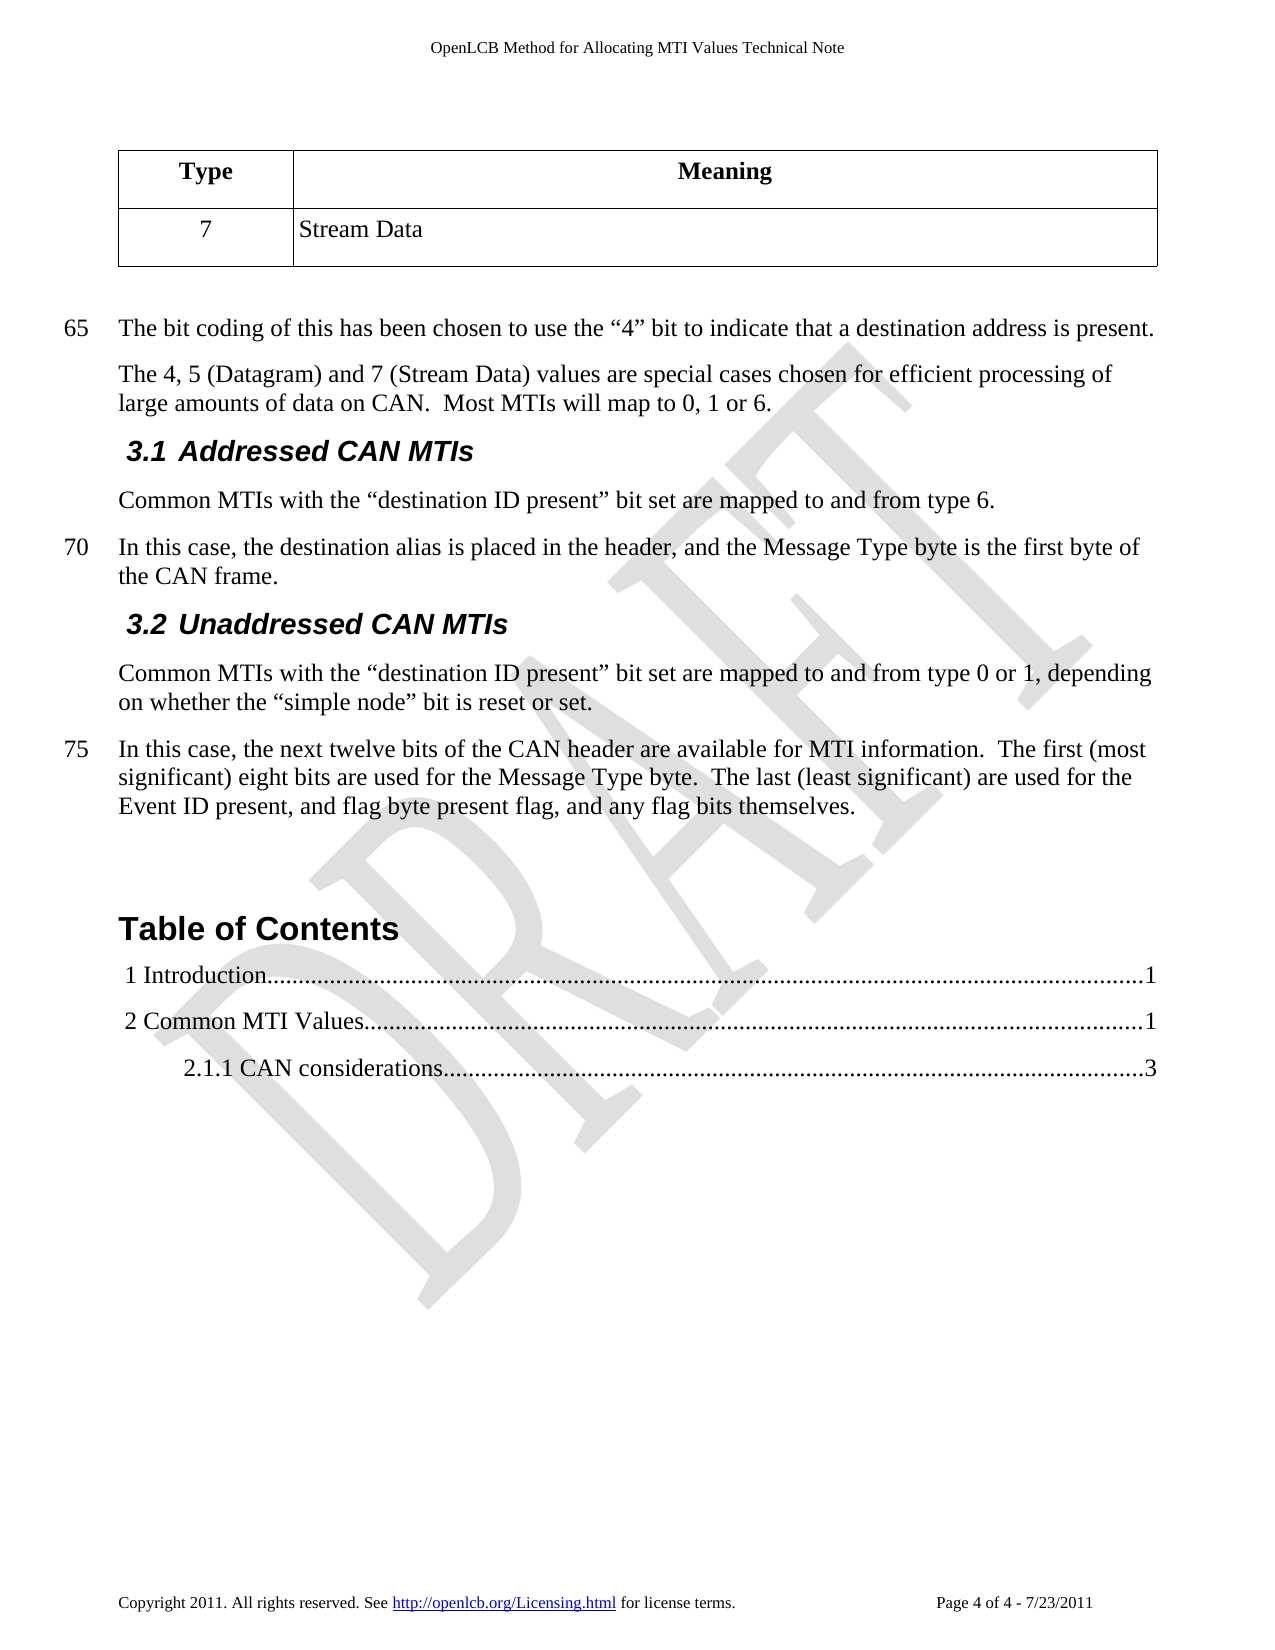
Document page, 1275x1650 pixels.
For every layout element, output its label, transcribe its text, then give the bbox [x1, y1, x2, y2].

text 2 Common MTI Values 1 [512, 1006, 651, 1035]
subtitle [762, 434, 829, 468]
subtitle [415, 909, 515, 947]
subtitle Table of Contents [118, 909, 410, 947]
table_header Meaning [294, 151, 1157, 208]
text 1 Introduction 1 [751, 960, 1157, 989]
text Common MTIs with the “destination ID present” bit set are mapped to and from type 6. [765, 486, 875, 514]
subtitle [710, 607, 818, 641]
text In this case, the next twelve bits of the CAN header are available for MTI information. The first (most significant) eight bits are used for the Message Type byte. The last (least significant) are used for the Event ID present, and flag byte present flag, and any flag bits themselves. [569, 734, 698, 820]
text 1 Introduction 1 [341, 960, 452, 989]
text In this case, the next twelve bits of the CAN header are available for MTI information. The first (most significant) eight bits are used for the Message Type byte. The last (least significant) are used for the Event ID present, and flag byte present flag, and any flag bits themselves. [647, 734, 880, 820]
subtitle [1011, 607, 1157, 641]
text 1 Introduction 1 [466, 960, 499, 977]
text Common MTIs with the “destination ID present” bit set are mapped to and from type 0 or 1, depending on whether the “simple node” bit is reset or set. [118, 658, 536, 716]
text 2 Common MTI Values 1 [668, 1006, 1157, 1035]
text 2 Common MTI Values 1 [118, 1006, 181, 1035]
text Common MTIs with the “destination ID present” bit set are mapped to and from type 6. [890, 486, 1157, 514]
text 1 Introduction 1 [240, 977, 322, 989]
text 1 Introduction 1 [510, 972, 560, 989]
text 1 Introduction 1 [573, 960, 721, 989]
subtitle Addressed CAN MTIs [118, 434, 754, 468]
subtitle [838, 434, 1157, 468]
text In this case, the next twelve bits of the CAN header are available for MTI information. The first (most significant) eight bits are used for the Message Type byte. The last (least significant) are used for the Event ID present, and flag byte present flag, and any flag bits themselves. [837, 734, 1157, 820]
table_cell 7 [119, 209, 293, 266]
subtitle Unaddressed CAN MTIs [118, 607, 701, 641]
text 2 Common MTI Values 1 [211, 1006, 387, 1035]
text The bit coding of this has been chosen to use the “4” bit to indicate that a destination address is present. [118, 313, 1157, 341]
text 2.1.1 CAN considerations 3 [559, 1053, 1157, 1082]
text The 4, 5 (Datagram) and 7 (Stream Data) values are special cases chosen for efficient processing of large amounts of data on CAN. Most MTIs will map to 0, 1 or 6. [118, 359, 829, 417]
subtitle [691, 909, 1157, 947]
text In this case, the next twelve bits of the CAN header are available for MTI information. The first (most significant) eight bits are used for the Message Type byte. The last (least significant) are used for the Event ID present, and flag byte present flag, and any flag bits themselves. [118, 734, 608, 820]
table_header Type [119, 151, 293, 208]
text In this case, the destination alias is placed in the header, and the Message Type byte is the first byte of the CAN frame. [665, 532, 950, 589]
text In this case, the destination alias is placed in the header, and the Message Type byte is the first byte of the CAN frame. [118, 532, 656, 589]
subtitle [812, 607, 1002, 641]
text 2.1.1 CAN considerations 3 [452, 1053, 545, 1082]
text In this case, the destination alias is placed in the header, and the Message Type byte is the first byte of the CAN frame. [936, 532, 1157, 589]
text 2 Common MTI Values 1 [405, 1006, 498, 1035]
text Common MTIs with the “destination ID present” bit set are mapped to and from type 6. [118, 486, 702, 514]
subtitle [540, 909, 696, 947]
table_cell Stream Data [294, 209, 1157, 266]
text Common MTIs with the “destination ID present” bit set are mapped to and from type 0 or 1, depending on whether the “simple node” bit is reset or set. [535, 658, 776, 716]
text 2.1.1 CAN considerations 3 [177, 1053, 235, 1082]
text 1 Introduction 1 [118, 960, 229, 989]
text Common MTIs with the “destination ID present” bit set are mapped to and from type 0 or 1, depending on whether the “simple node” bit is reset or set. [798, 658, 1157, 716]
text The 4, 5 (Datagram) and 7 (Stream Data) values are special cases chosen for efficient processing of large amounts of data on CAN. Most MTIs will map to 0, 1 or 6. [815, 359, 1157, 417]
text 2.1.1 CAN considerations 3 [249, 1053, 434, 1082]
